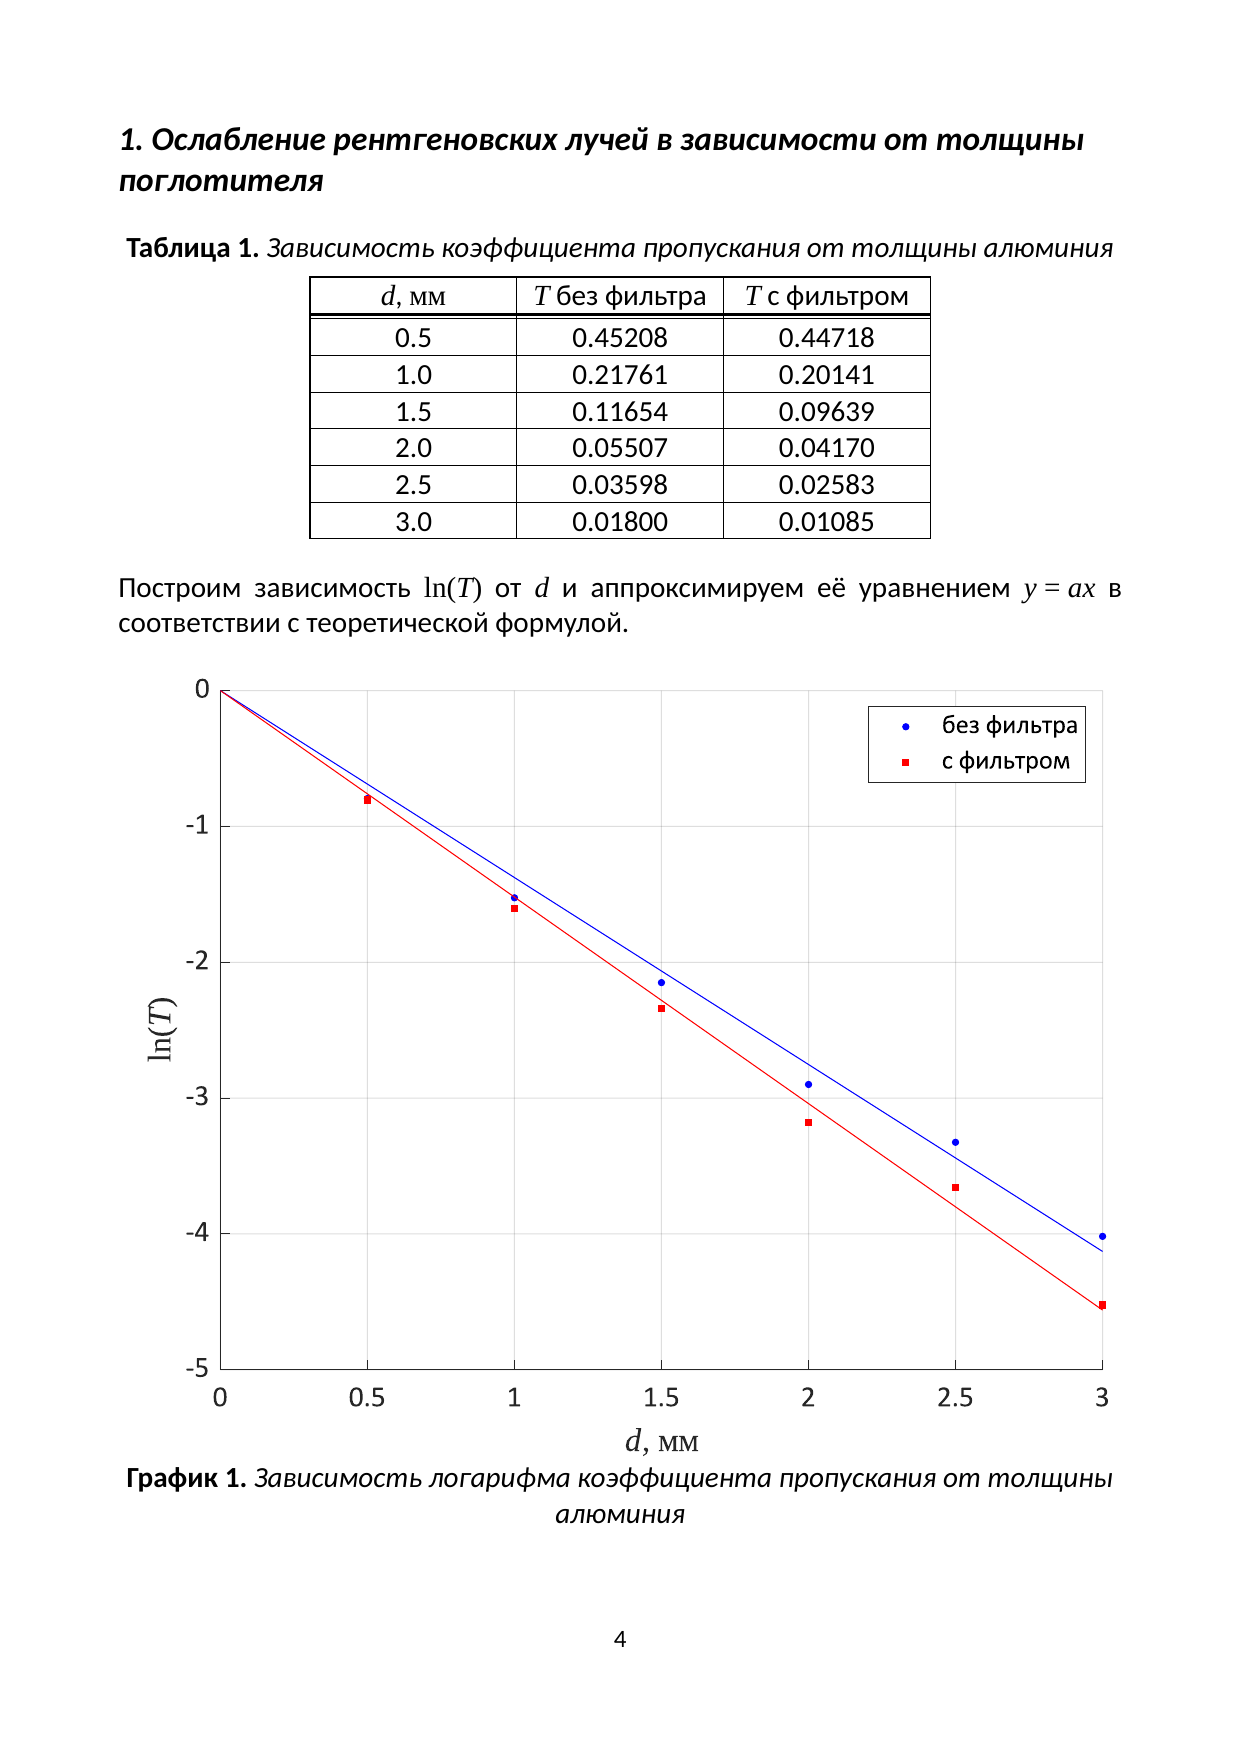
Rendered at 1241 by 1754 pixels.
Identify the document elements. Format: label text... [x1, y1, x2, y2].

table_header T без фильтра [517, 278, 723, 313]
table_cell 0.01800 [517, 503, 723, 538]
table_cell 2.5 [311, 466, 516, 502]
table_header d, мм [311, 278, 516, 313]
table_cell 0.44718 [724, 319, 930, 355]
table_cell 1.0 [311, 356, 516, 392]
subtitle Ослабление рентгеновских лучей в зависимости от толщины поглотителя [118, 118, 1122, 199]
text Таблица 1. Зависимость коэффициента пропускания от толщины алюминия [118, 229, 1122, 265]
table_cell 0.02583 [724, 466, 930, 502]
table_cell 0.05507 [517, 429, 723, 465]
text График 1. Зависимость логарифма коэффициента пропускания от толщины алюминия [118, 1459, 1122, 1531]
table_cell 2.0 [311, 429, 516, 465]
table_cell 0.20141 [724, 356, 930, 392]
table_cell 3.0 [311, 503, 516, 538]
table_cell 0.01085 [724, 503, 930, 538]
table_cell 0.09639 [724, 393, 930, 428]
table_cell 0.03598 [517, 466, 723, 502]
table_cell 1.5 [311, 393, 516, 428]
table_cell 0.5 [311, 319, 516, 355]
table_cell 0.45208 [517, 319, 723, 355]
table_cell 0.11654 [517, 393, 723, 428]
table_cell 0.04170 [724, 429, 930, 465]
text Построим зависимость ln(T) от d и аппроксимируем её уравнением y = ax в соответствии с теоретической формулой. [118, 569, 1122, 640]
table_cell 0.21761 [517, 356, 723, 392]
table_header T с фильтром [724, 278, 930, 313]
